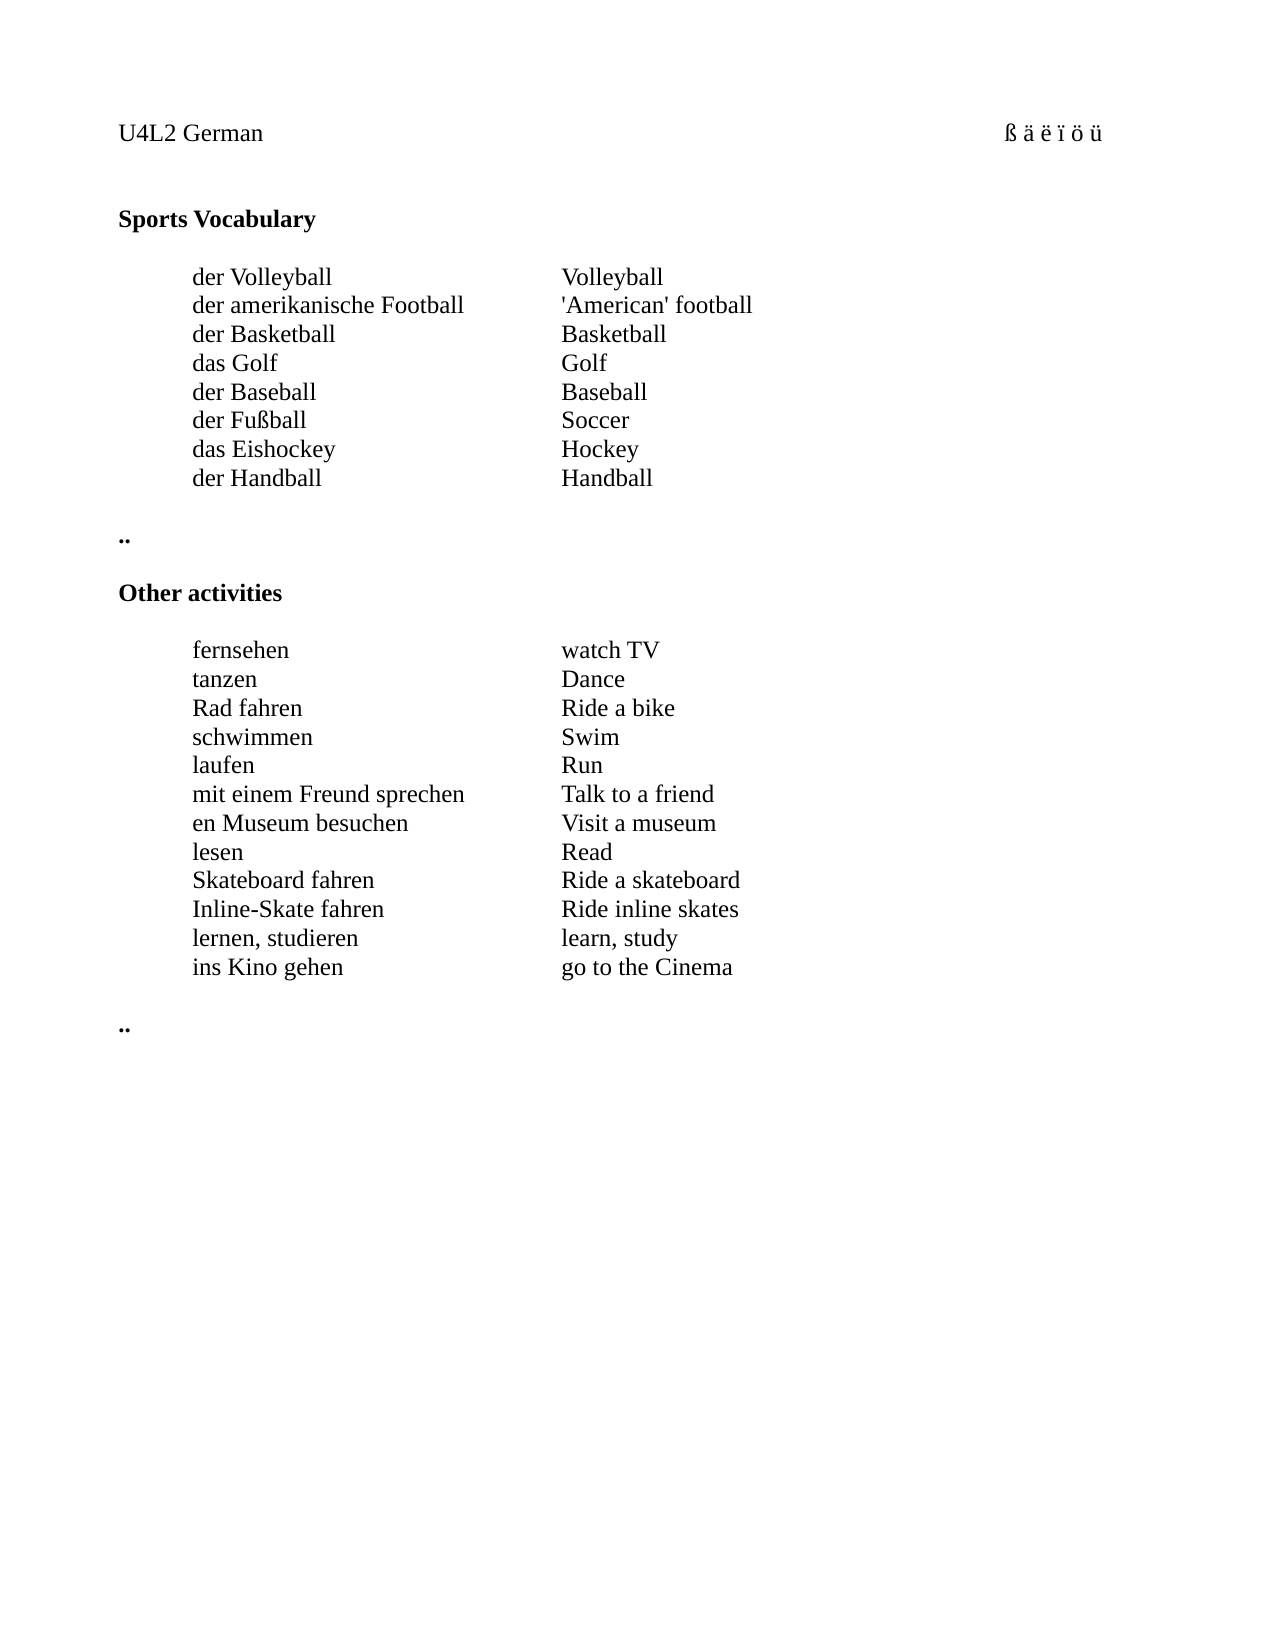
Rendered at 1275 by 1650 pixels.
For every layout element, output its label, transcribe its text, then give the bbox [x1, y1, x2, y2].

text .. [118, 1009, 1157, 1038]
text der Fußball Soccer [118, 406, 1157, 434]
text der Handball Handball [118, 463, 1157, 492]
text das Eishockey Hockey [118, 434, 1157, 463]
text der Baseball Baseball [118, 377, 1157, 406]
text mit einem Freund sprechen Talk to a friend [118, 779, 1157, 808]
text Skateboard fahren Ride a skateboard [118, 866, 1157, 894]
text der amerikanische Football 'American' football [118, 291, 1157, 319]
text das Golf Golf [118, 348, 1157, 377]
text ins Kino gehen go to the Cinema [118, 952, 1157, 981]
text U4L2 German ß ä ë ï ö ü [118, 118, 1157, 147]
text Inline-Skate fahren Ride inline skates [118, 894, 1157, 923]
text Rad fahren Ride a bike [118, 693, 1157, 722]
text der Basketball Basketball [118, 319, 1157, 348]
text lernen, studieren learn, study [118, 923, 1157, 952]
text der Volleyball Volleyball [118, 262, 1157, 291]
text tanzen Dance [118, 664, 1157, 693]
text lesen Read [118, 837, 1157, 866]
text schwimmen Swim [118, 722, 1157, 751]
text fernsehen watch TV [118, 636, 1157, 664]
text Other activities [118, 578, 1157, 607]
text Sports Vocabulary [118, 204, 1157, 233]
text en Museum besuchen Visit a museum [118, 808, 1157, 837]
text .. [118, 521, 1157, 549]
text laufen Run [118, 751, 1157, 779]
